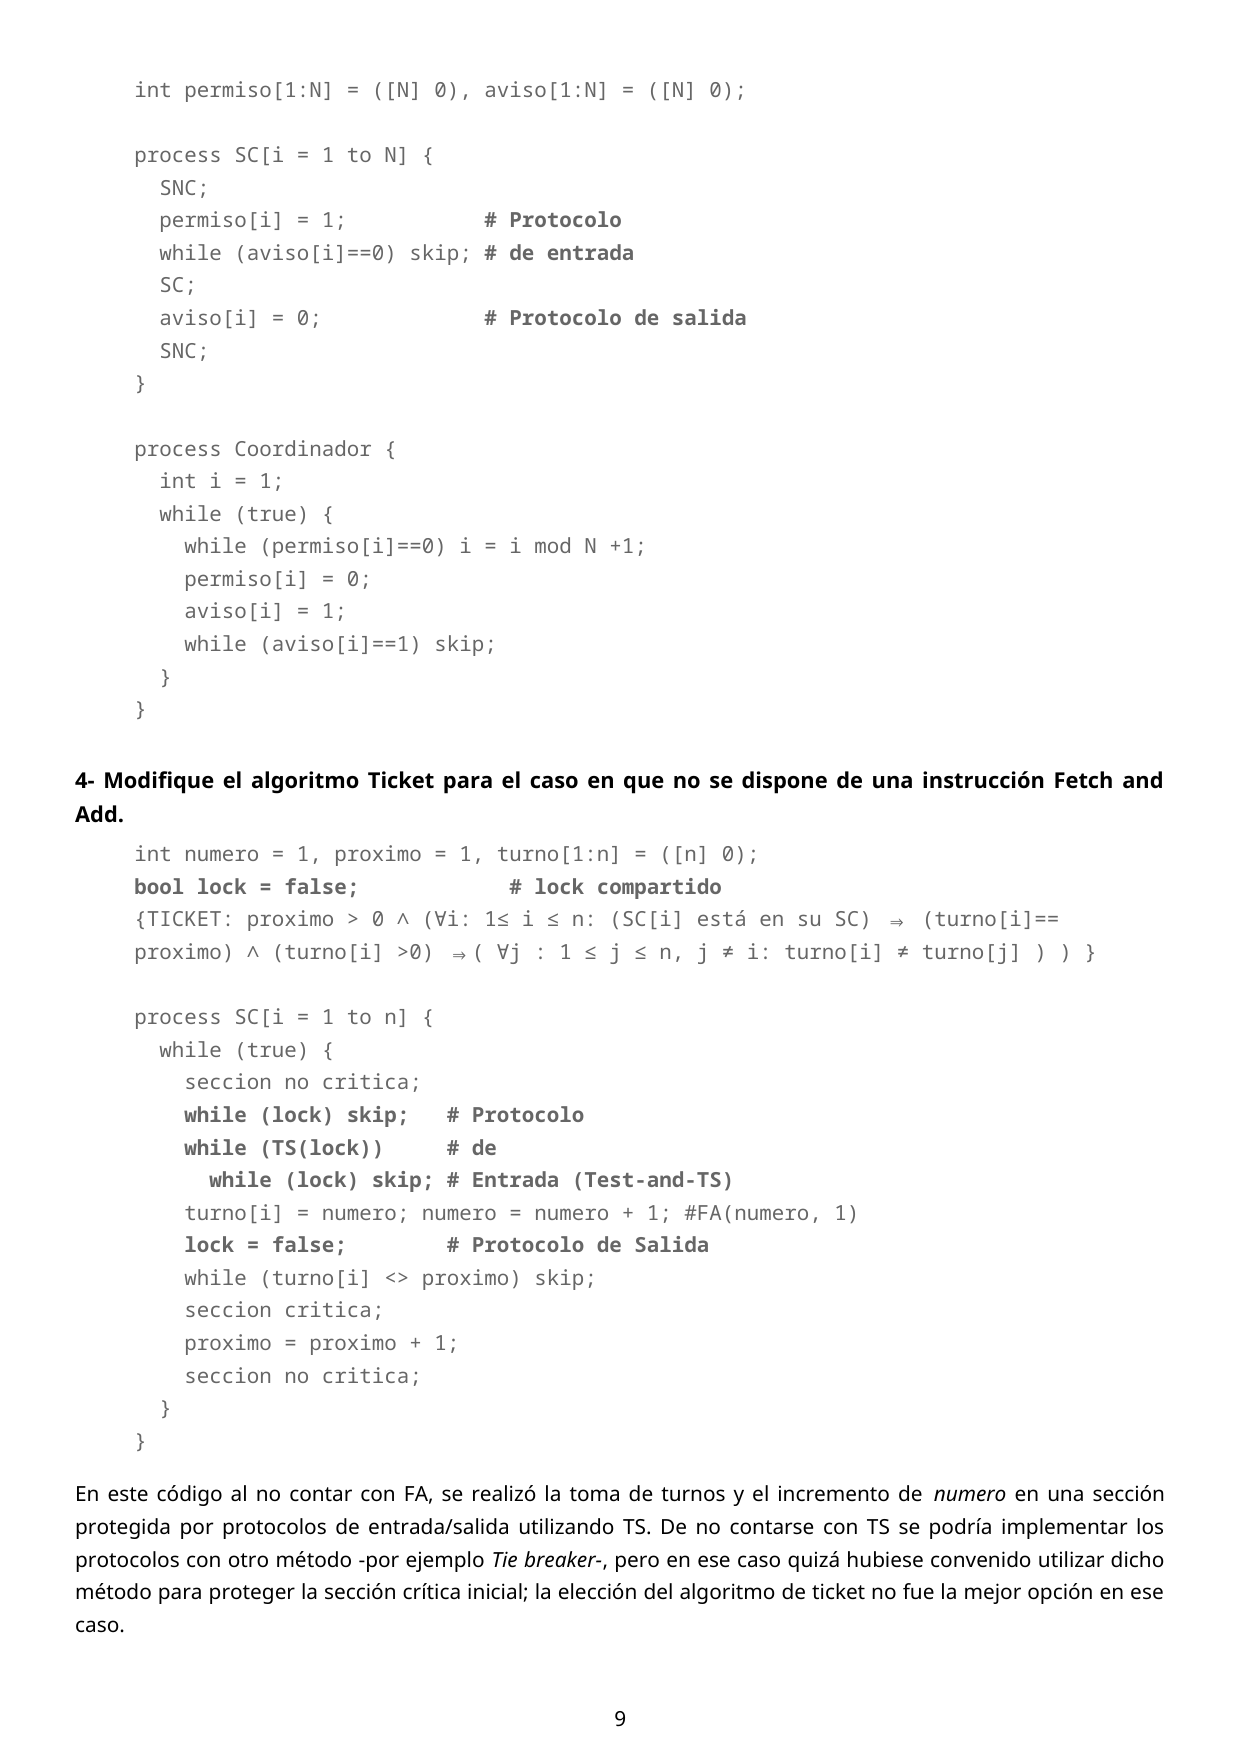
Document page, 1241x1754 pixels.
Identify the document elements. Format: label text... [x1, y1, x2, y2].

text } [134, 694, 1165, 723]
subtitle 4- Modifique el algoritmo Ticket para el caso en que no se dispone de una instrucción Fetch and Add. [75, 765, 1165, 829]
text SNC; [134, 173, 1165, 201]
text while (permiso[i]==0) i = i mod N +1; [134, 531, 1165, 560]
text int permiso[1:N] = ([N] 0), aviso[1:N] = ([N] 0); [134, 75, 1165, 103]
text turno[i] = numero; numero = numero + 1; #FA(numero, 1) [134, 1198, 1165, 1226]
text while (true) { [134, 499, 1165, 527]
text int numero = 1, proximo = 1, turno[1:n] = ([n] 0); [134, 839, 1165, 868]
text } [134, 1393, 1165, 1422]
text seccion no critica; [134, 1361, 1165, 1389]
text process SC[i = 1 to N] { [134, 140, 1165, 169]
text while (lock) skip; # Protocolo [134, 1100, 1165, 1128]
text aviso[i] = 0; # Protocolo de salida [134, 303, 1165, 332]
text proximo) ∧ (turno[i] >0) ⇒( ∀j : 1 ≤ j ≤ n, j ≠ i: turno[i] ≠ turno[j] ) ) } [134, 937, 1165, 965]
text while (aviso[i]==1) skip; [134, 629, 1165, 658]
text while (true) { [134, 1035, 1165, 1063]
text seccion no critica; [134, 1067, 1165, 1096]
text int i = 1; [134, 466, 1165, 495]
text process SC[i = 1 to n] { [134, 1002, 1165, 1031]
text lock = false; # Protocolo de Salida [134, 1230, 1165, 1259]
text bool lock = false; # lock compartido [134, 872, 1165, 900]
text while (lock) skip; # Entrada (Test-and-TS) [134, 1165, 1165, 1194]
text aviso[i] = 1; [134, 597, 1165, 625]
text En este código al no contar con FA, se realizó la toma de turnos y el incremento de numero en una sección protegida por protocolos de entrada/salida utilizando TS. De no contarse con TS se podría implementar los protocolos con otro método -por ejemplo Tie breaker-, pero en ese caso quizá hubiese convenido utilizar dicho método para proteger la sección crítica inicial; la elección del algoritmo de ticket no fue la mejor opción en ese caso. [75, 1479, 1165, 1638]
text SNC; [134, 336, 1165, 364]
text while (TS(lock)) # de [134, 1133, 1165, 1161]
text } [134, 368, 1165, 397]
text process Coordinador { [134, 434, 1165, 462]
text } [134, 1426, 1165, 1454]
text SC; [134, 271, 1165, 299]
text while (turno[i] <> proximo) skip; [134, 1263, 1165, 1291]
text {TICKET: proximo > 0 ∧ (∀i: 1≤ i ≤ n: (SC[i] está en su SC) ⇒ (turno[i]== [134, 904, 1165, 933]
text proximo = proximo + 1; [134, 1328, 1165, 1357]
text permiso[i] = 0; [134, 564, 1165, 592]
text seccion critica; [134, 1296, 1165, 1324]
text permiso[i] = 1; # Protocolo [134, 205, 1165, 234]
text while (aviso[i]==0) skip; # de entrada [134, 238, 1165, 266]
text } [134, 662, 1165, 690]
